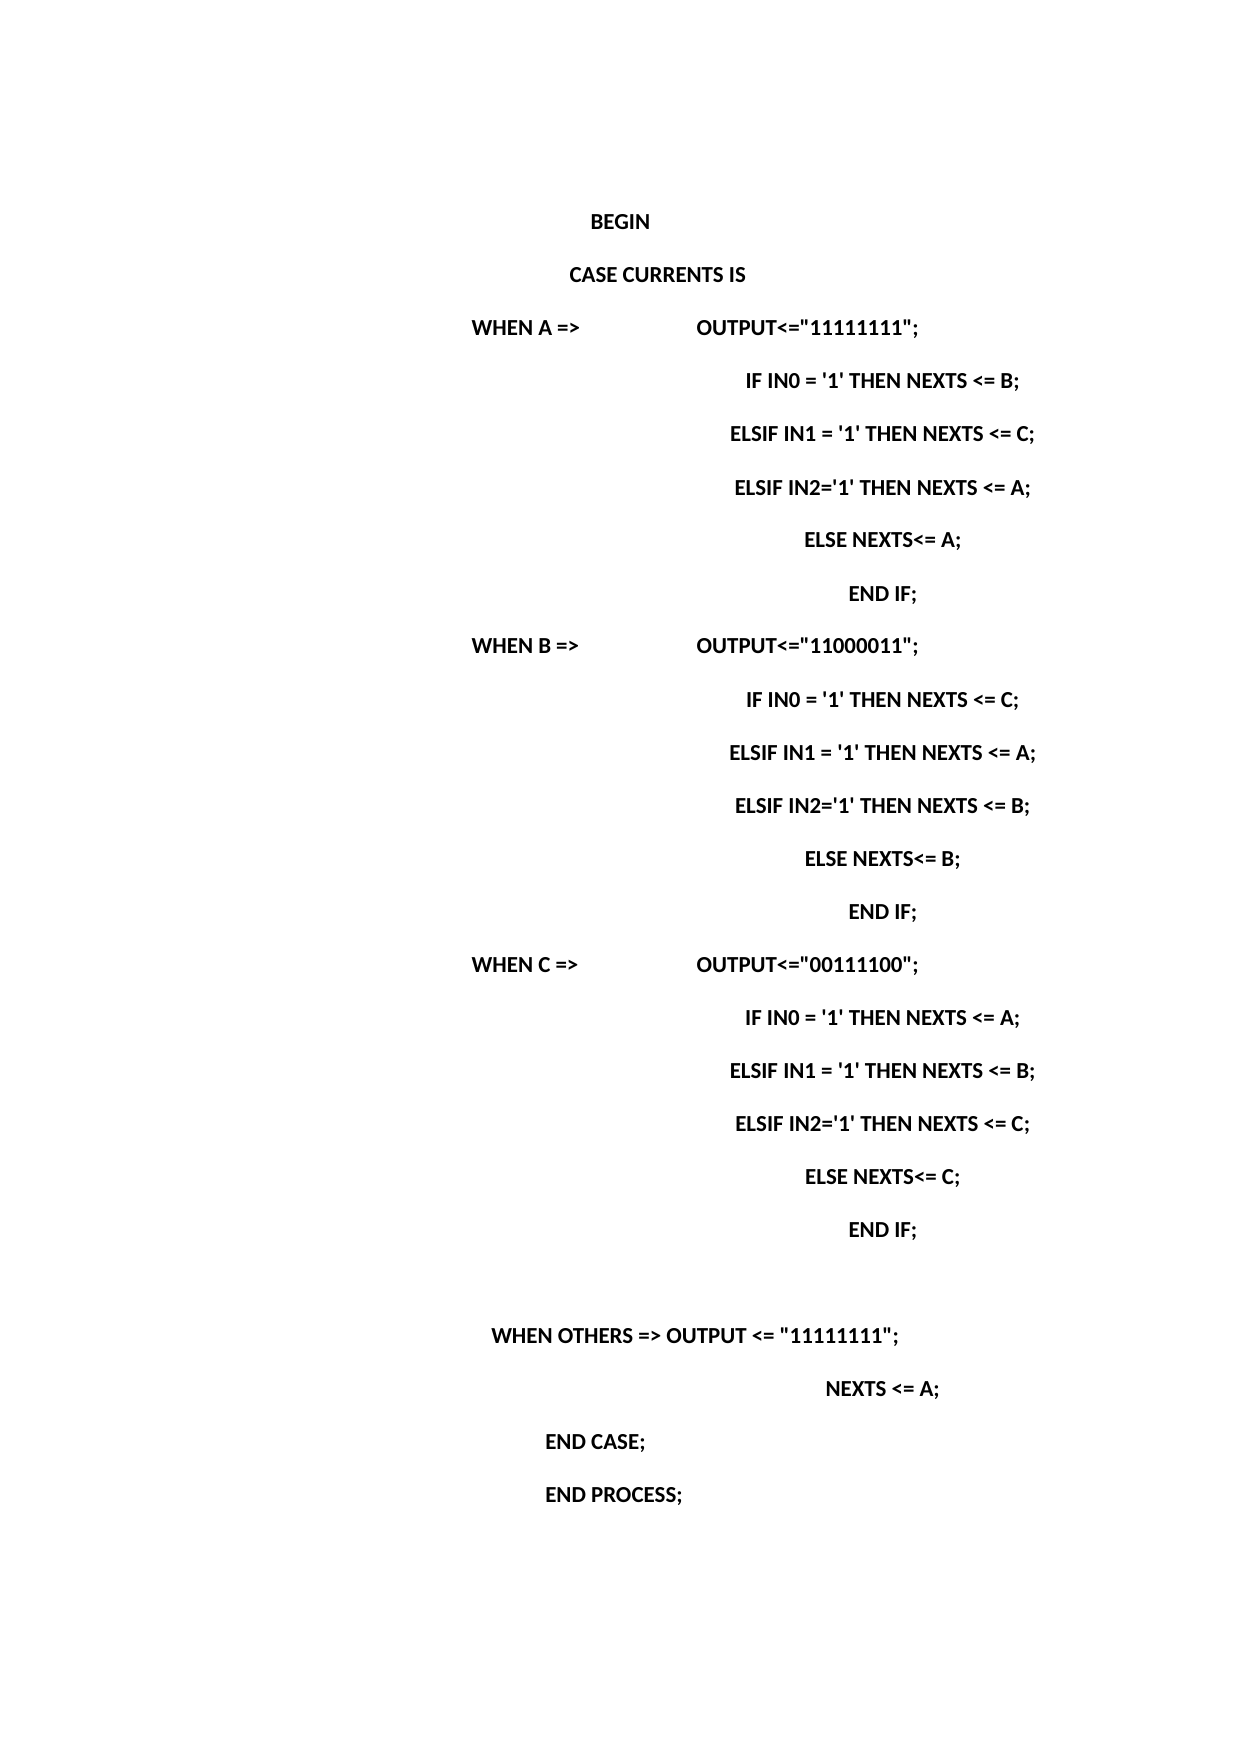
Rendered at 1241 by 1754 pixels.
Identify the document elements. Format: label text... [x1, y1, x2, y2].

text ELSIF IN1 = '1' THEN NEXTS <= A; [187, 738, 1053, 766]
text ELSE NEXTS<= C; [187, 1162, 1053, 1190]
text END IF; [187, 1215, 1053, 1243]
text END CASE; [187, 1427, 1053, 1455]
text WHEN B => OUTPUT<="11000011"; [187, 632, 1053, 660]
text IF IN0 = '1' THEN NEXTS <= A; [187, 1003, 1053, 1031]
text NEXTS <= A; [187, 1374, 1053, 1402]
text ELSIF IN1 = '1' THEN NEXTS <= C; [187, 419, 1053, 448]
text IF IN0 = '1' THEN NEXTS <= B; [187, 367, 1053, 394]
text WHEN C => OUTPUT<="00111100"; [187, 950, 1053, 978]
text IF IN0 = '1' THEN NEXTS <= C; [187, 685, 1053, 713]
text BEGIN [187, 207, 1053, 236]
text WHEN OTHERS => OUTPUT <= "11111111"; [187, 1321, 1053, 1349]
text ELSE NEXTS<= A; [187, 526, 1053, 554]
text ELSIF IN2='1' THEN NEXTS <= C; [187, 1109, 1053, 1137]
text END PROCESS; [187, 1480, 1053, 1508]
text ELSIF IN2='1' THEN NEXTS <= A; [187, 473, 1053, 501]
text END IF; [187, 579, 1053, 607]
text END IF; [187, 897, 1053, 925]
text ELSIF IN1 = '1' THEN NEXTS <= B; [187, 1056, 1053, 1084]
text CASE CURRENTS IS [187, 261, 1053, 288]
text ELSIF IN2='1' THEN NEXTS <= B; [187, 791, 1053, 819]
text ELSE NEXTS<= B; [187, 844, 1053, 872]
text WHEN A => OUTPUT<="11111111"; [187, 313, 1053, 342]
